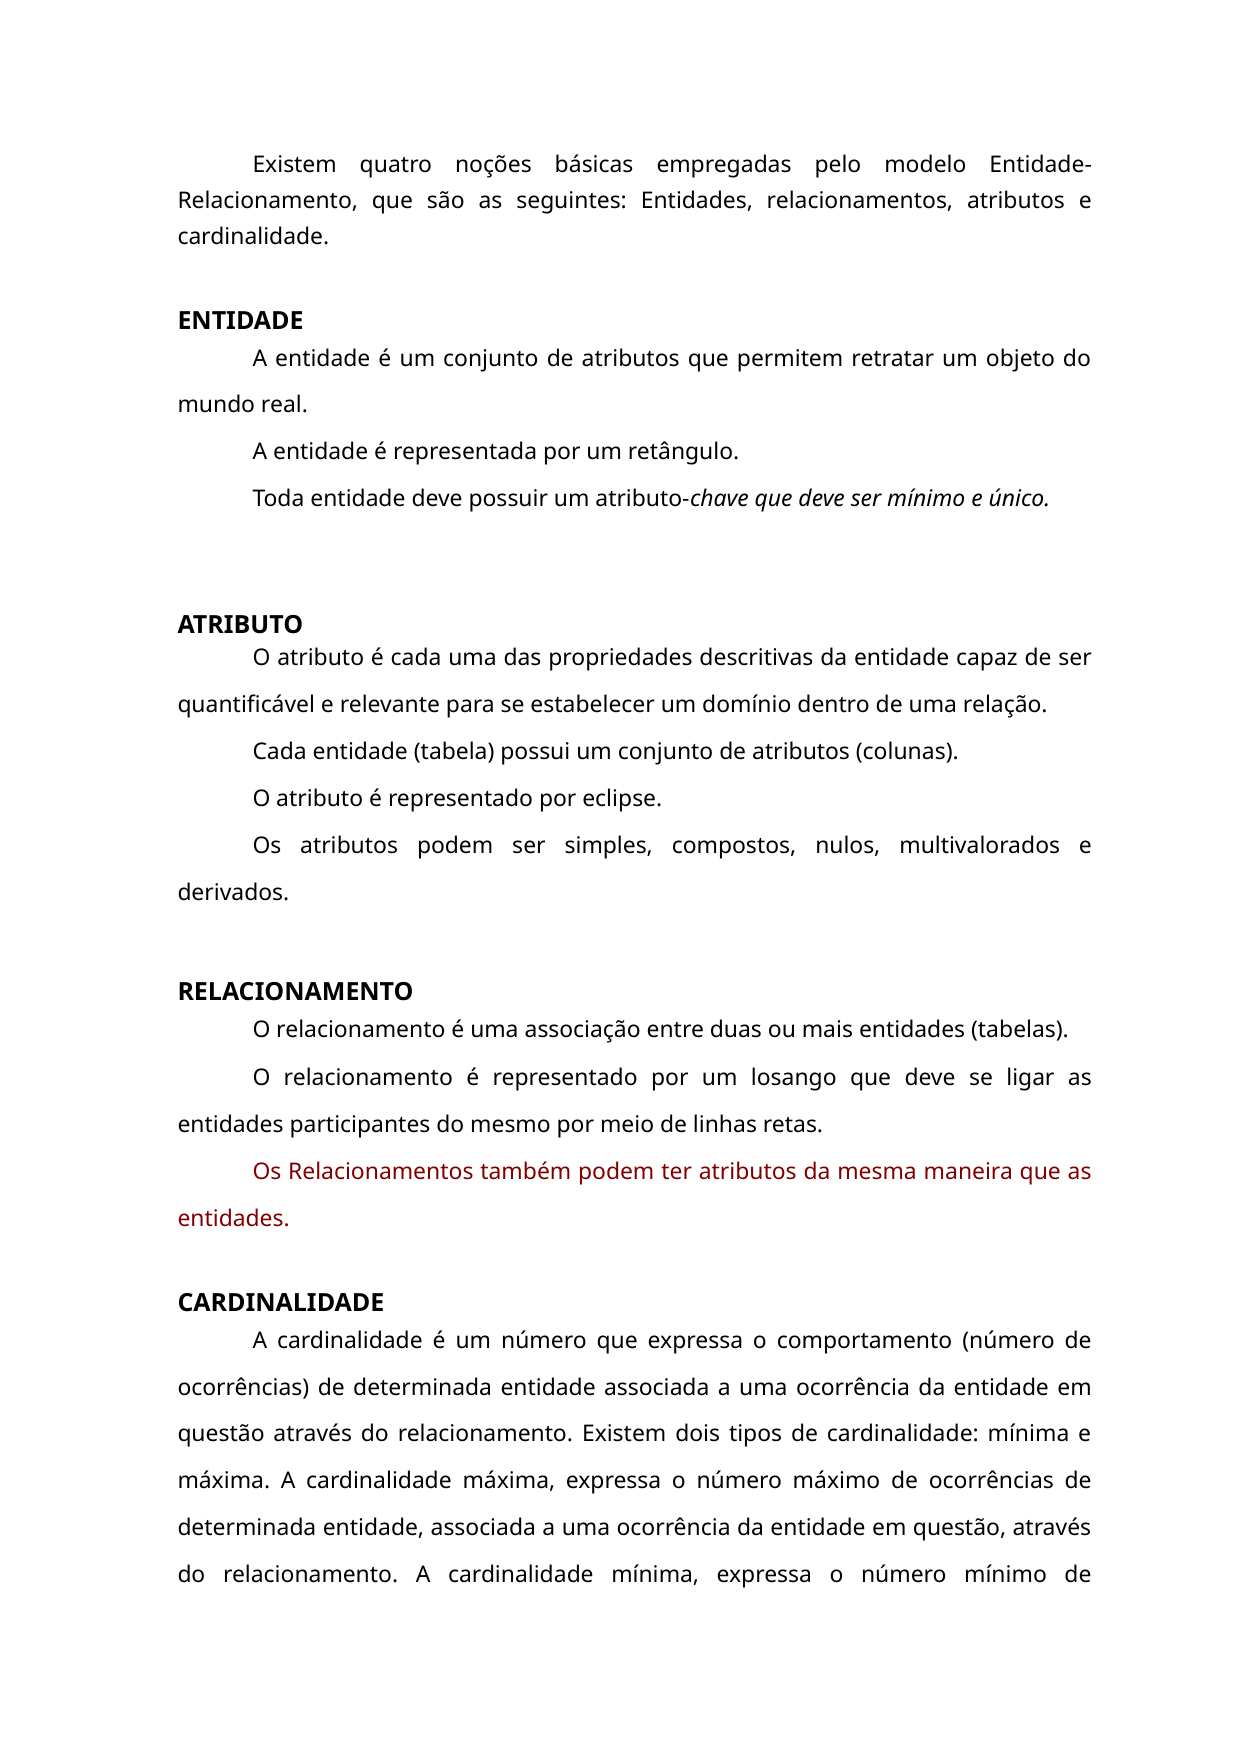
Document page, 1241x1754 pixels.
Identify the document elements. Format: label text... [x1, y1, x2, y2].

text Toda entidade deve possuir um atributo-chave que deve ser mínimo e único. [177, 482, 1092, 513]
text ENTIDADE [177, 302, 1092, 336]
text O relacionamento é representado por um losango que deve se ligar as entidades participantes do mesmo por meio de linhas retas. [177, 1061, 1092, 1139]
text A entidade é um conjunto de atributos que permitem retratar um objeto do mundo real. [177, 342, 1092, 420]
text A entidade é representada por um retângulo. [177, 435, 1092, 467]
text Existem quatro noções básicas empregadas pelo modelo Entidade-Relacionamento, que são as seguintes: Entidades, relacionamentos, atributos e cardinalidade. [177, 148, 1092, 251]
text Cada entidade (tabela) possui um conjunto de atributos (colunas). [177, 735, 1092, 766]
text CARDINALIDADE [177, 1284, 1092, 1318]
text O atributo é cada uma das propriedades descritivas da entidade capaz de ser quantificável e relevante para se estabelecer um domínio dentro de uma relação. [177, 641, 1092, 719]
text Os Relacionamentos também podem ter atributos da mesma maneira que as entidades. [177, 1155, 1092, 1233]
text O atributo é representado por eclipse. [177, 782, 1092, 813]
text O relacionamento é uma associação entre duas ou mais entidades (tabelas). [177, 1013, 1092, 1044]
text A cardinalidade é um número que expressa o comportamento (número de ocorrências) de determinada entidade associada a uma ocorrência da entidade em questão através do relacionamento. Existem dois tipos de cardinalidade: mínima e máxima. A cardinalidade máxima, expressa o número máximo de ocorrências de determinada entidade, associada a uma ocorrência da entidade em questão, através do relacionamento. A cardinalidade mínima, expressa o número mínimo de [177, 1323, 1092, 1589]
text ATRIBUTO [177, 607, 1092, 641]
text Os atributos podem ser simples, compostos, nulos, multivalorados e derivados. [177, 829, 1092, 907]
text RELACIONAMENTO [177, 973, 1092, 1008]
